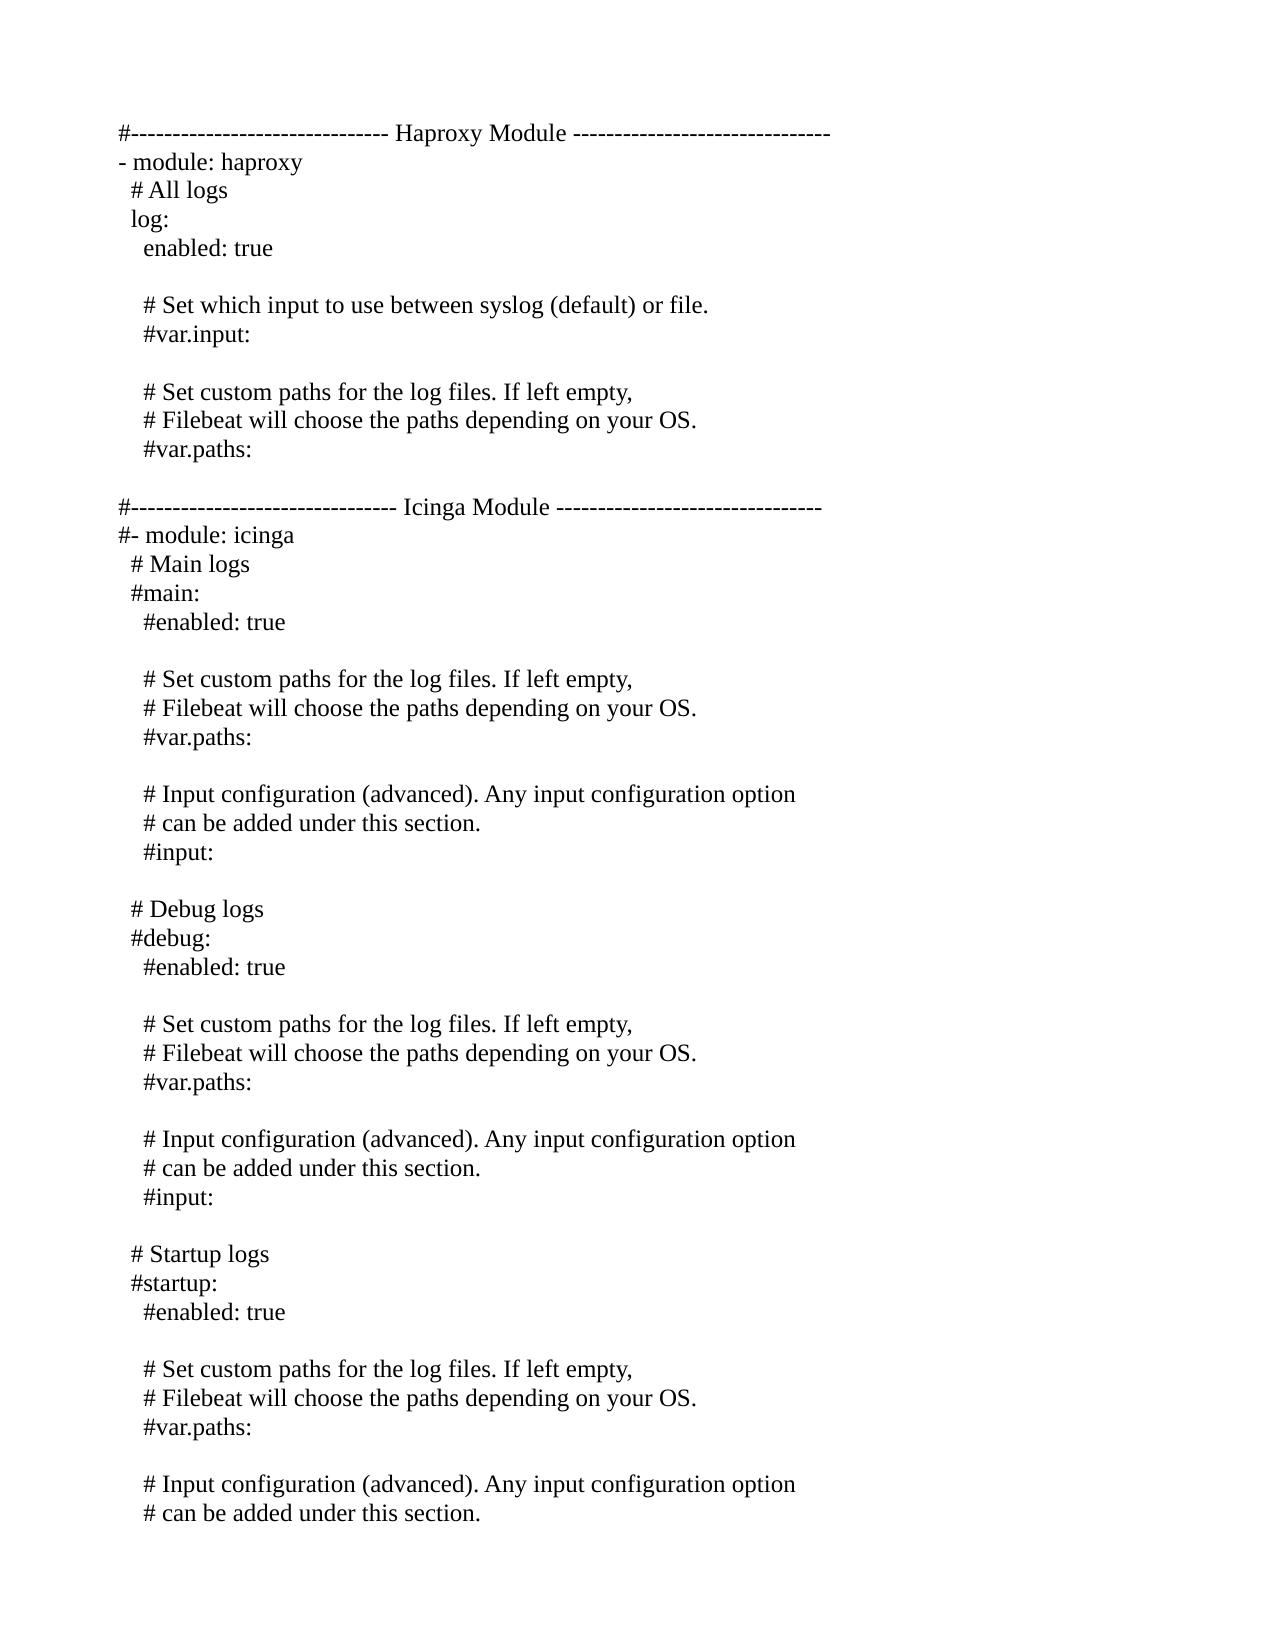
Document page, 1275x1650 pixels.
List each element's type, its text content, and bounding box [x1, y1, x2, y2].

text #input: [118, 1182, 1157, 1211]
text #enabled: true [118, 1297, 1157, 1326]
text #------------------------------- Haproxy Module ------------------------------- [118, 118, 1157, 147]
text log: [118, 204, 1157, 233]
text #enabled: true [118, 952, 1157, 981]
text # All logs [118, 176, 1157, 204]
text #enabled: true [118, 607, 1157, 636]
text # Filebeat will choose the paths depending on your OS. [118, 693, 1157, 722]
text # Startup logs [118, 1239, 1157, 1268]
text # can be added under this section. [118, 808, 1157, 837]
text # Filebeat will choose the paths depending on your OS. [118, 406, 1157, 434]
text #startup: [118, 1268, 1157, 1297]
text # Set custom paths for the log files. If left empty, [118, 1009, 1157, 1038]
text #var.paths: [118, 1067, 1157, 1096]
text #var.paths: [118, 722, 1157, 751]
text # Input configuration (advanced). Any input configuration option [118, 1124, 1157, 1153]
text #var.input: [118, 319, 1157, 348]
text # Set custom paths for the log files. If left empty, [118, 1354, 1157, 1383]
text # Filebeat will choose the paths depending on your OS. [118, 1383, 1157, 1412]
text # Debug logs [118, 894, 1157, 923]
text # Set custom paths for the log files. If left empty, [118, 377, 1157, 406]
text #var.paths: [118, 1412, 1157, 1441]
text #- module: icinga [118, 521, 1157, 549]
text #input: [118, 837, 1157, 866]
text enabled: true [118, 233, 1157, 262]
text # can be added under this section. [118, 1498, 1157, 1527]
text # Filebeat will choose the paths depending on your OS. [118, 1038, 1157, 1067]
text #-------------------------------- Icinga Module -------------------------------- [118, 492, 1157, 521]
text # can be added under this section. [118, 1153, 1157, 1182]
text # Input configuration (advanced). Any input configuration option [118, 779, 1157, 808]
text #debug: [118, 923, 1157, 952]
text # Set which input to use between syslog (default) or file. [118, 291, 1157, 319]
text #main: [118, 578, 1157, 607]
text # Set custom paths for the log files. If left empty, [118, 664, 1157, 693]
text #var.paths: [118, 434, 1157, 463]
text # Main logs [118, 549, 1157, 578]
text # Input configuration (advanced). Any input configuration option [118, 1469, 1157, 1498]
text - module: haproxy [118, 147, 1157, 176]
